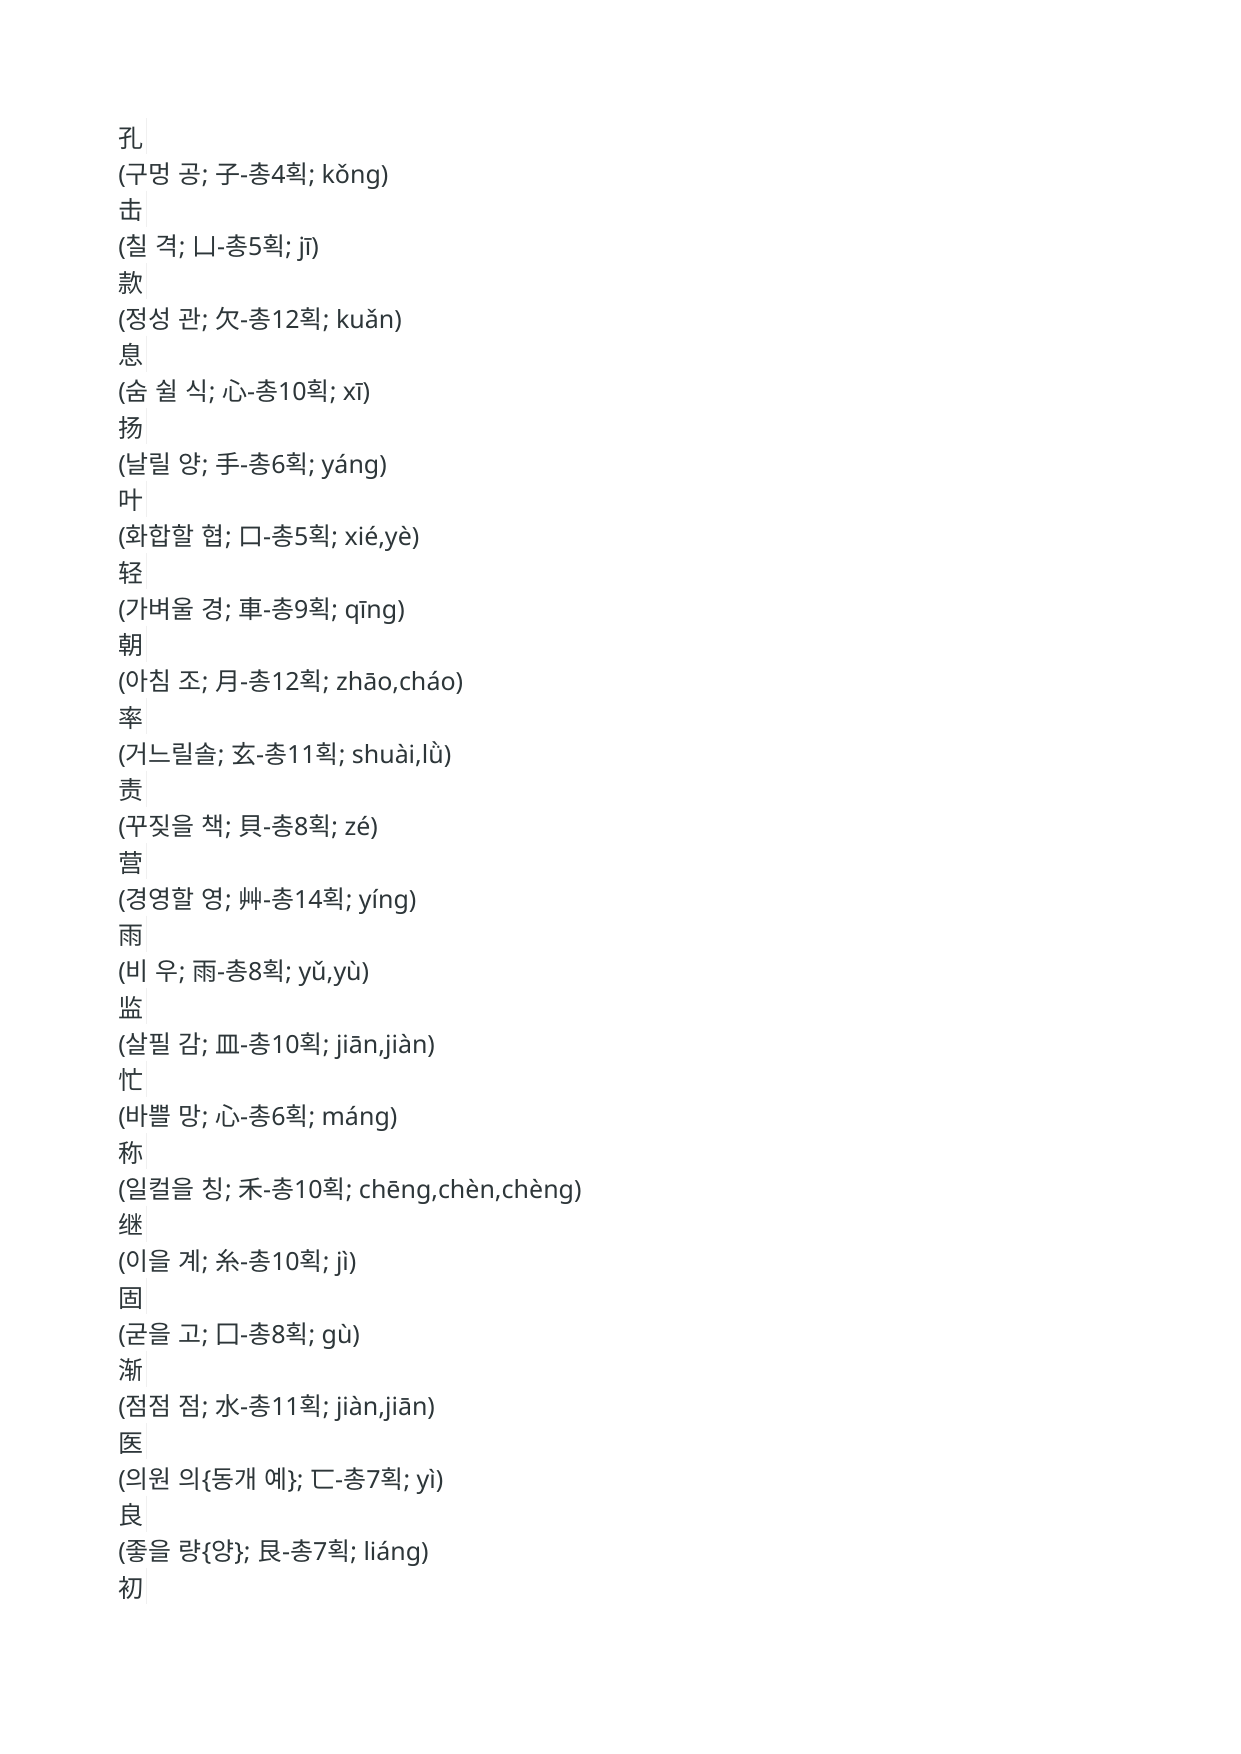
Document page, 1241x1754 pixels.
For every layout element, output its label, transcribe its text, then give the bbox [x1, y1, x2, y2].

text [147, 191, 1122, 227]
text (구멍 공; ⼦-총4획; kǒng) [118, 154, 1122, 191]
text 忙 [118, 1061, 146, 1097]
text 击 [118, 191, 146, 227]
text 款 [118, 263, 146, 299]
text (정성 관; ⽋-총12획; kuǎn) [118, 299, 1122, 336]
text (칠 격; ⼐-총5획; jī) [118, 227, 1122, 263]
text [147, 408, 1122, 444]
text 雨 [118, 916, 146, 952]
text [147, 1568, 1122, 1604]
text (꾸짖을 책; ⾙-총8획; zé) [118, 807, 1122, 843]
text 渐 [118, 1351, 146, 1387]
text [147, 481, 1122, 517]
text [147, 1061, 1122, 1097]
text 继 [118, 1206, 146, 1242]
text 率 [118, 698, 146, 734]
text 孔 [118, 118, 146, 154]
text [147, 1351, 1122, 1387]
text (점점 점; ⽔-총11획; jiàn,jiān) [118, 1387, 1122, 1423]
text (좋을 량{양}; ⾉-총7획; liáng) [118, 1532, 1122, 1568]
text (숨 쉴 식; ⼼-총10획; xī) [118, 372, 1122, 408]
text [147, 988, 1122, 1024]
text 扬 [118, 408, 146, 444]
text [147, 1206, 1122, 1242]
text (살필 감; ⽫-총10획; jiān,jiàn) [118, 1024, 1122, 1061]
text [147, 843, 1122, 879]
text [147, 1133, 1122, 1169]
text [147, 771, 1122, 807]
text 叶 [118, 481, 146, 517]
text (거느릴솔; ⽞-총11획; shuài,lǜ) [118, 734, 1122, 771]
text 轻 [118, 553, 146, 589]
text (비 우; ⾬-총8획; yǔ,yù) [118, 952, 1122, 988]
text 营 [118, 843, 146, 879]
text 固 [118, 1278, 146, 1314]
text (가벼울 경; ⾞-총9획; qīng) [118, 589, 1122, 626]
text 医 [118, 1423, 146, 1459]
text (날릴 양; ⼿-총6획; yáng) [118, 444, 1122, 481]
text (화합할 협; ⼝-총5획; xié,yè) [118, 517, 1122, 553]
text 监 [118, 988, 146, 1024]
text 称 [118, 1133, 146, 1169]
text [147, 698, 1122, 734]
text (경영할 영; ⾋-총14획; yíng) [118, 879, 1122, 916]
text 良 [118, 1496, 146, 1532]
text [147, 118, 1122, 154]
text (아침 조; ⽉-총12획; zhāo,cháo) [118, 662, 1122, 698]
text [147, 553, 1122, 589]
text (바쁠 망; ⼼-총6획; máng) [118, 1097, 1122, 1133]
text (일컬을 칭; ⽲-총10획; chēng,chèn,chèng) [118, 1169, 1122, 1206]
text [147, 263, 1122, 299]
text [147, 1278, 1122, 1314]
text 责 [118, 771, 146, 807]
text [147, 626, 1122, 662]
text [147, 1496, 1122, 1532]
text (이을 계; ⽷-총10획; jì) [118, 1242, 1122, 1278]
text 初 [118, 1568, 146, 1604]
text [147, 1423, 1122, 1459]
text [147, 336, 1122, 372]
text 息 [118, 336, 146, 372]
text 朝 [118, 626, 146, 662]
text (의원 의{동개 예}; ⼖-총7획; yì) [118, 1459, 1122, 1496]
text (굳을 고; ⼞-총8획; gù) [118, 1314, 1122, 1351]
text [147, 916, 1122, 952]
